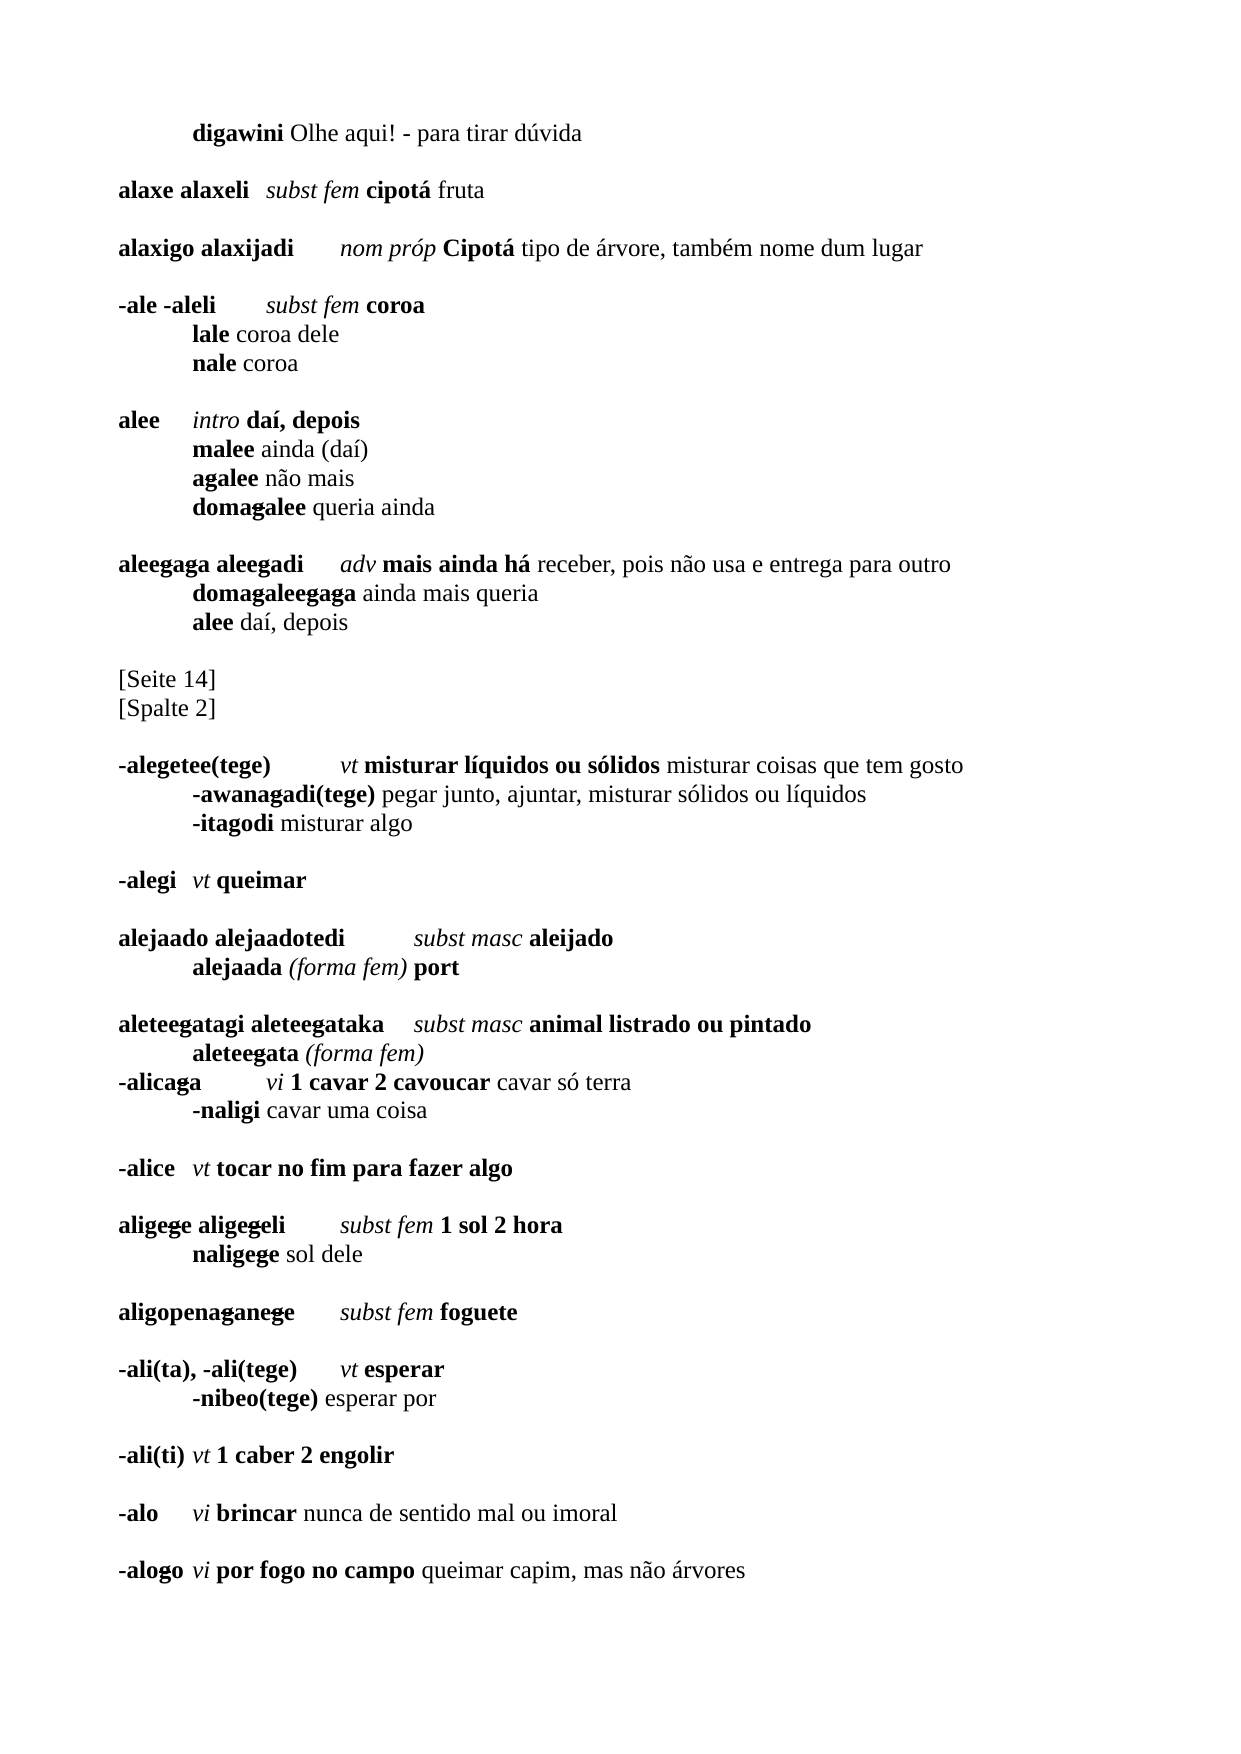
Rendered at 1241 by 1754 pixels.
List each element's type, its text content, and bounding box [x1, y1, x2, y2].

text alejaada (forma fem) port [118, 952, 1122, 981]
text domagaleegaga ainda mais queria [118, 578, 1122, 607]
text -itagodi misturar algo [118, 808, 1122, 837]
text aligopenaganege subst fem foguete [118, 1297, 1122, 1326]
text -naligi cavar uma coisa [118, 1096, 1122, 1124]
text nale coroa [118, 348, 1122, 377]
text -awanagadi(tege) pegar junto, ajuntar, misturar sólidos ou líquidos [118, 779, 1122, 808]
text [Spalte 2] [118, 693, 1122, 722]
text -ali(ti) vt 1 caber 2 engolir [118, 1441, 1122, 1469]
text -nibeo(tege) esperar por [118, 1383, 1122, 1412]
text aligege aligegeli subst fem 1 sol 2 hora [118, 1211, 1122, 1239]
text -alogo vi por fogo no campo queimar capim, mas não árvores [118, 1556, 1122, 1584]
text aleteegatagi aleteegataka subst masc animal listrado ou pintado [118, 1009, 1122, 1038]
text agalee não mais [118, 463, 1122, 492]
text domagalee queria ainda [118, 492, 1122, 521]
text aleegaga aleegadi adv mais ainda há receber, pois não usa e entrega para outro [118, 549, 1122, 578]
text [Seite 14] [118, 664, 1122, 693]
text digawini Olhe aqui! - para tirar dúvida [118, 118, 1122, 147]
text -alice vt tocar no fim para fazer algo [118, 1153, 1122, 1182]
text -ali(ta), -ali(tege) vt esperar [118, 1354, 1122, 1383]
text -alo vi brincar nunca de sentido mal ou imoral [118, 1498, 1122, 1527]
text -alicaga vi 1 cavar 2 cavoucar cavar só terra [118, 1067, 1122, 1096]
text -alegi vt queimar [118, 866, 1122, 894]
text naligege sol dele [118, 1239, 1122, 1268]
text alee intro daí, depois [118, 406, 1122, 434]
text aleteegata (forma fem) [118, 1038, 1122, 1067]
text alejaado alejaadotedi subst masc aleijado [118, 923, 1122, 952]
text alaxigo alaxijadi nom próp Cipotá tipo de árvore, também nome dum lugar [118, 233, 1122, 262]
text malee ainda (daí) [118, 434, 1122, 463]
text -ale -aleli subst fem coroa [118, 291, 1122, 319]
text lale coroa dele [118, 319, 1122, 348]
text alaxe alaxeli subst fem cipotá fruta [118, 176, 1122, 204]
text alee daí, depois [118, 607, 1122, 636]
text -alegetee(tege) vt misturar líquidos ou sólidos misturar coisas que tem gosto [118, 751, 1122, 779]
